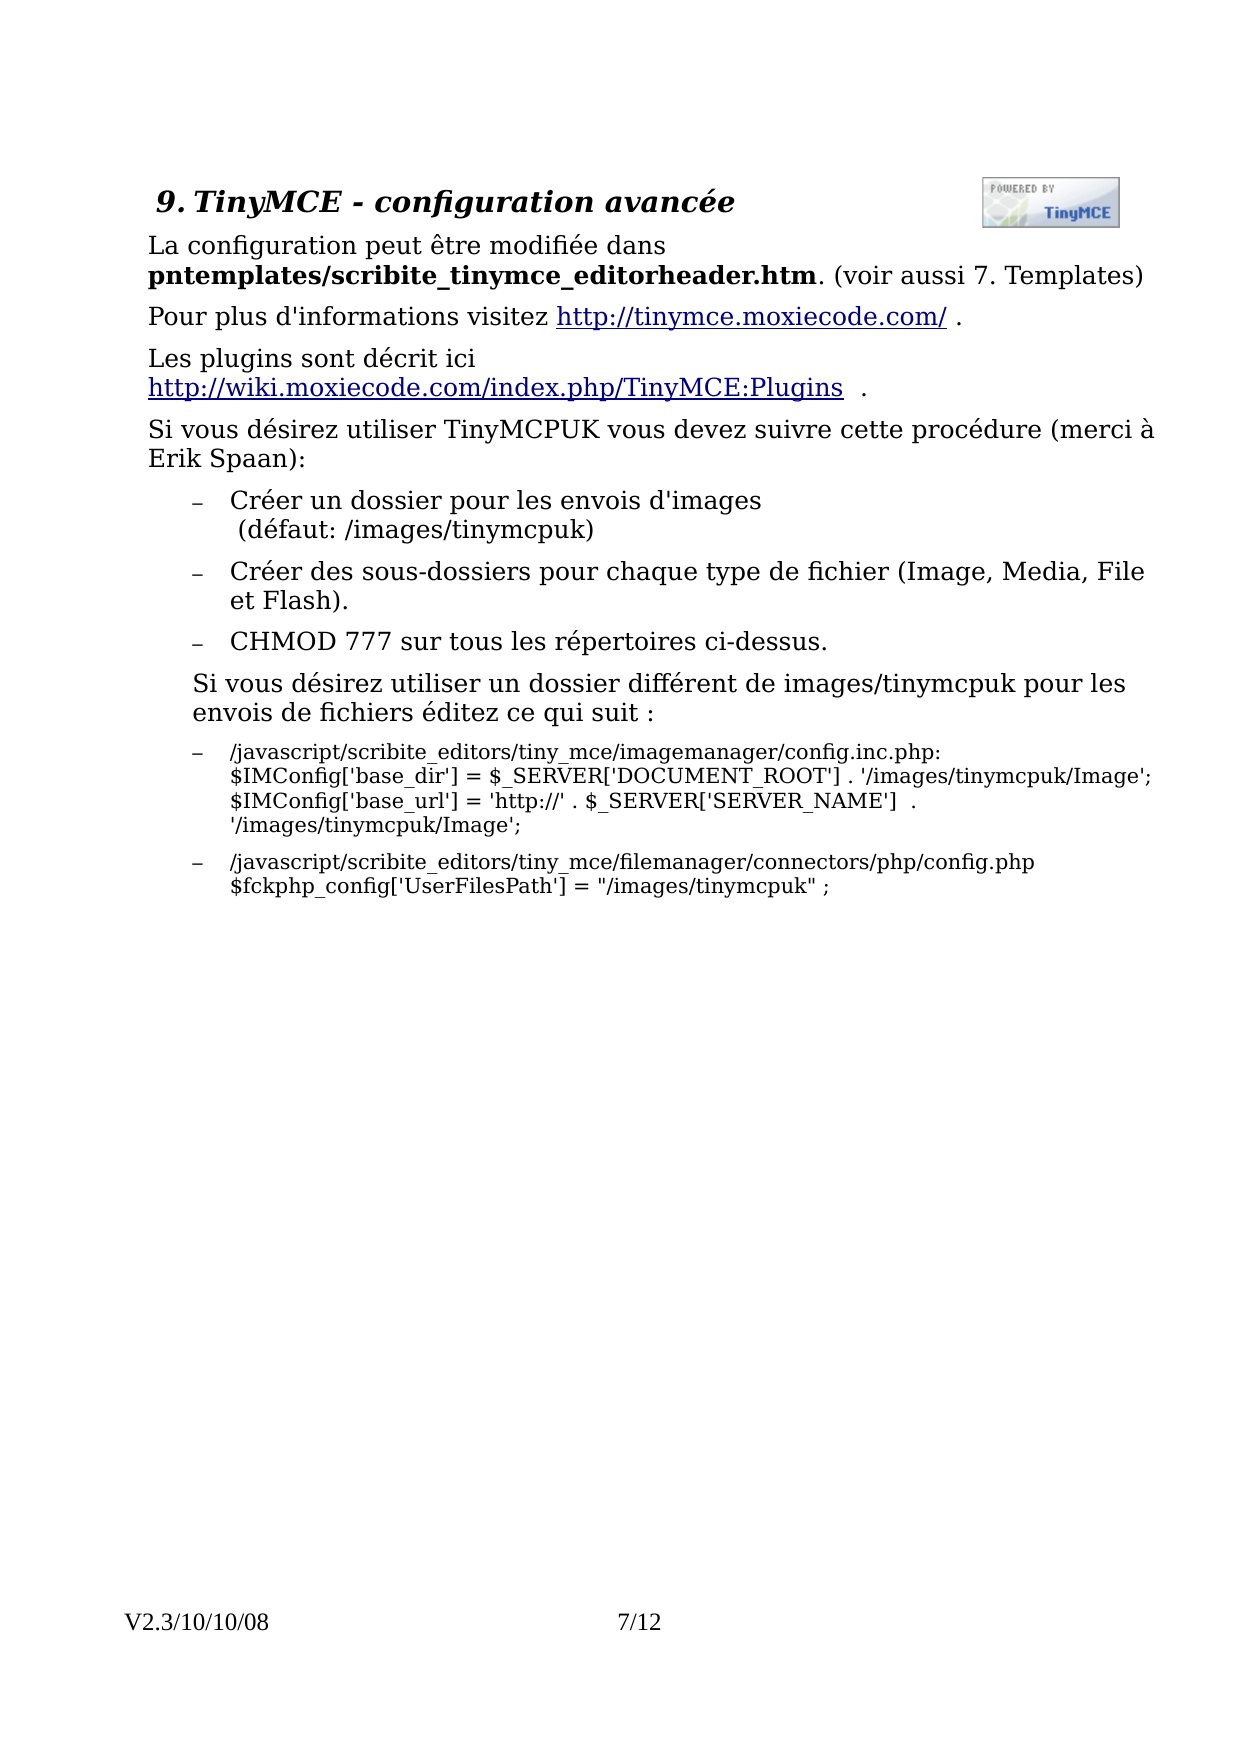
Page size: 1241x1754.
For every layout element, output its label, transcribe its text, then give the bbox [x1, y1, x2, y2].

subtitle TinyMCE - configuration avancée [156, 185, 982, 219]
list CHMOD 777 sur tous les répertoires ci-dessus. [192, 628, 1160, 657]
list /javascript/scribite_editors/tiny_mce/filemanager/connectors/php/config.php $fckphp_config['UserFilesPath'] = "/images/tinymcpuk" ; [192, 850, 1160, 898]
text Pour plus d'informations visitez http://tinymce.moxiecode.com/ . [148, 303, 1160, 332]
list /javascript/scribite_editors/tiny_mce/imagemanager/config.inc.php: $IMConfig['base_dir'] = $_SERVER['DOCUMENT_ROOT'] . '/images/tinymcpuk/Image'; $IMConfig['base_url'] = 'http://' . $_SERVER['SERVER_NAME'] . '/images/tinymcpuk/Image'; [192, 740, 1160, 837]
list Créer des sous-dossiers pour chaque type de fichier (Image, Media, File et Flash). [192, 557, 1160, 615]
subtitle [1120, 185, 1160, 219]
picture [982, 177, 1120, 228]
text Les plugins sont décrit ici http://wiki.moxiecode.com/index.php/TinyMCE:Plugins . [148, 344, 1160, 403]
text Si vous désirez utiliser un dossier différent de images/tinymcpuk pour les envois de fichiers éditez ce qui suit : [192, 669, 1160, 728]
text Si vous désirez utiliser TinyMCPUK vous devez suivre cette procédure (merci à Erik Spaan): [148, 415, 1160, 473]
list Créer un dossier pour les envois d'images (défaut: /images/tinymcpuk) [192, 486, 1160, 544]
text La configuration peut être modifiée dans pntemplates/scribite_tinymce_editorheader.htm. (voir aussi 7. Templates) [148, 232, 1160, 290]
